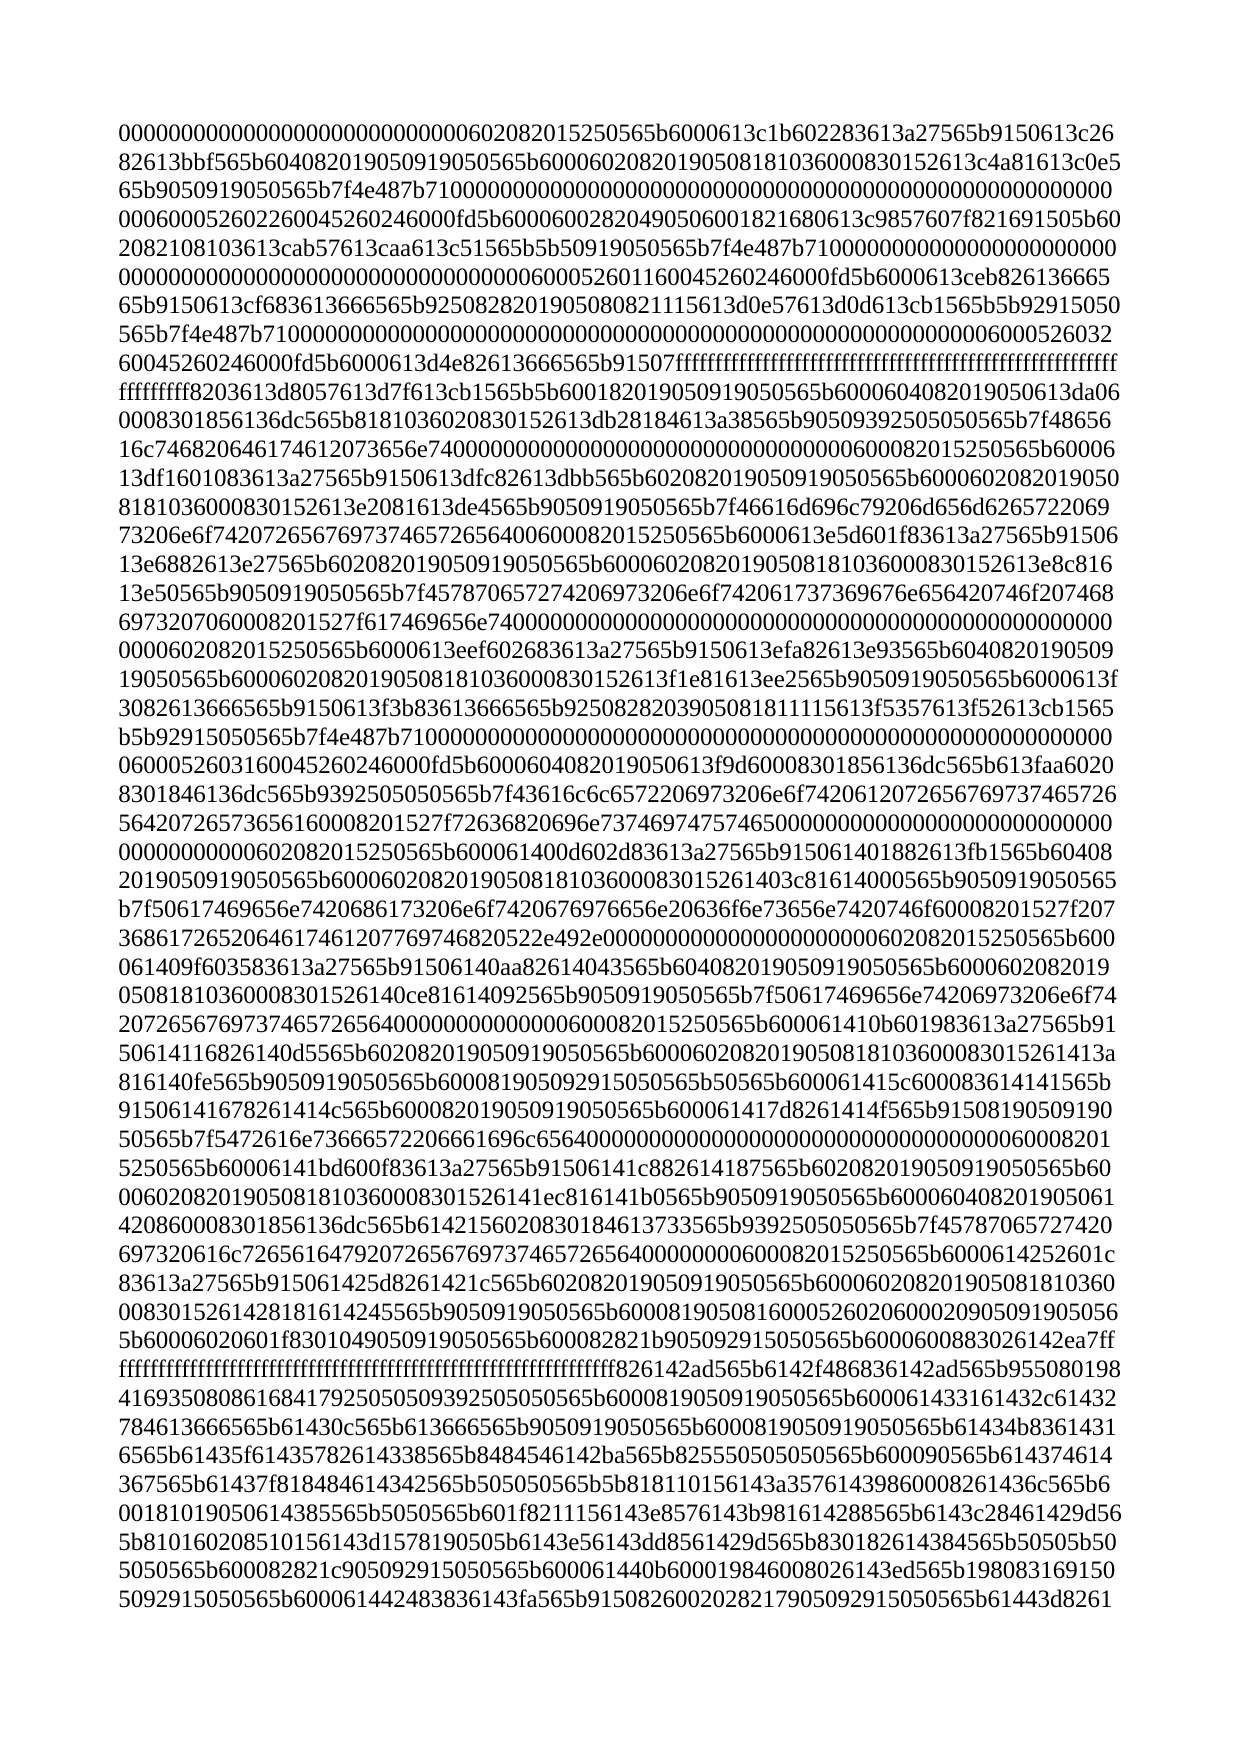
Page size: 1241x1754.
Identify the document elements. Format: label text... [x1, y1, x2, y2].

text 0000000000000000000000000000602082015250565b6000613c1b602283613a27565b9150613c2682613bbf565b604082019050919050565b60006020820190508181036000830152613c4a81613c0e565b9050919050565b7f4e487b7100000000000000000000000000000000000000000000000000000000600052602260045260246000fd5b60006002820490506001821680613c9857607f821691505b602082108103613cab57613caa613c51565b5b50919050565b7f4e487b7100000000000000000000000000000000000000000000000000000000600052601160045260246000fd5b6000613ceb82613666565b9150613cf683613666565b9250828201905080821115613d0e57613d0d613cb1565b5b92915050565b7f4e487b7100000000000000000000000000000000000000000000000000000000600052603260045260246000fd5b6000613d4e82613666565b91507fffffffffffffffffffffffffffffffffffffffffffffffffffffffffffffffff8203613d8057613d7f613cb1565b5b600182019050919050565b6000604082019050613da060008301856136dc565b8181036020830152613db28184613a38565b90509392505050565b7f4865616c746820646174612073656e7400000000000000000000000000000000600082015250565b6000613df1601083613a27565b9150613dfc82613dbb565b602082019050919050565b60006020820190508181036000830152613e2081613de4565b9050919050565b7f46616d696c79206d656d626572206973206e6f74207265676973746572656400600082015250565b6000613e5d601f83613a27565b9150613e6882613e27565b602082019050919050565b60006020820190508181036000830152613e8c81613e50565b9050919050565b7f457870657274206973206e6f742061737369676e656420746f2074686973207060008201527f617469656e740000000000000000000000000000000000000000000000000000602082015250565b6000613eef602683613a27565b9150613efa82613e93565b604082019050919050565b60006020820190508181036000830152613f1e81613ee2565b9050919050565b6000613f3082613666565b9150613f3b83613666565b9250828203905081811115613f5357613f52613cb1565b5b92915050565b7f4e487b7100000000000000000000000000000000000000000000000000000000600052603160045260246000fd5b6000604082019050613f9d60008301856136dc565b613faa60208301846136dc565b9392505050565b7f43616c6c6572206973206e6f742061207265676973746572656420726573656160008201527f72636820696e7374697475746500000000000000000000000000000000000000602082015250565b600061400d602d83613a27565b915061401882613fb1565b604082019050919050565b6000602082019050818103600083015261403c81614000565b9050919050565b7f50617469656e7420686173206e6f7420676976656e20636f6e73656e7420746f60008201527f2073686172652064617461207769746820522e492e0000000000000000000000602082015250565b600061409f603583613a27565b91506140aa82614043565b604082019050919050565b600060208201905081810360008301526140ce81614092565b9050919050565b7f50617469656e74206973206e6f74207265676973746572656400000000000000600082015250565b600061410b601983613a27565b9150614116826140d5565b602082019050919050565b6000602082019050818103600083015261413a816140fe565b9050919050565b600081905092915050565b50565b600061415c600083614141565b91506141678261414c565b600082019050919050565b600061417d8261414f565b9150819050919050565b7f5472616e73666572206661696c65640000000000000000000000000000000000600082015250565b60006141bd600f83613a27565b91506141c882614187565b602082019050919050565b600060208201905081810360008301526141ec816141b0565b9050919050565b600060408201905061420860008301856136dc565b6142156020830184613733565b9392505050565b7f45787065727420697320616c7265616479207265676973746572656400000000600082015250565b6000614252601c83613a27565b915061425d8261421c565b602082019050919050565b6000602082019050818103600083015261428181614245565b9050919050565b60008190508160005260206000209050919050565b60006020601f8301049050919050565b600082821b905092915050565b6000600883026142ea7fffffffffffffffffffffffffffffffffffffffffffffffffffffffffffffffff826142ad565b6142f486836142ad565b95508019841693508086168417925050509392505050565b6000819050919050565b600061433161432c61432784613666565b61430c565b613666565b9050919050565b6000819050919050565b61434b83614316565b61435f61435782614338565b8484546142ba565b825550505050565b600090565b614374614367565b61437f818484614342565b505050565b5b818110156143a35761439860008261436c565b600181019050614385565b5050565b601f8211156143e8576143b981614288565b6143c28461429d565b810160208510156143d1578190505b6143e56143dd8561429d565b830182614384565b50505b505050565b600082821c905092915050565b600061440b600019846008026143ed565b1980831691505092915050565b600061442483836143fa565b9150826002028217905092915050565b61443d8261 [118, 118, 1122, 1613]
